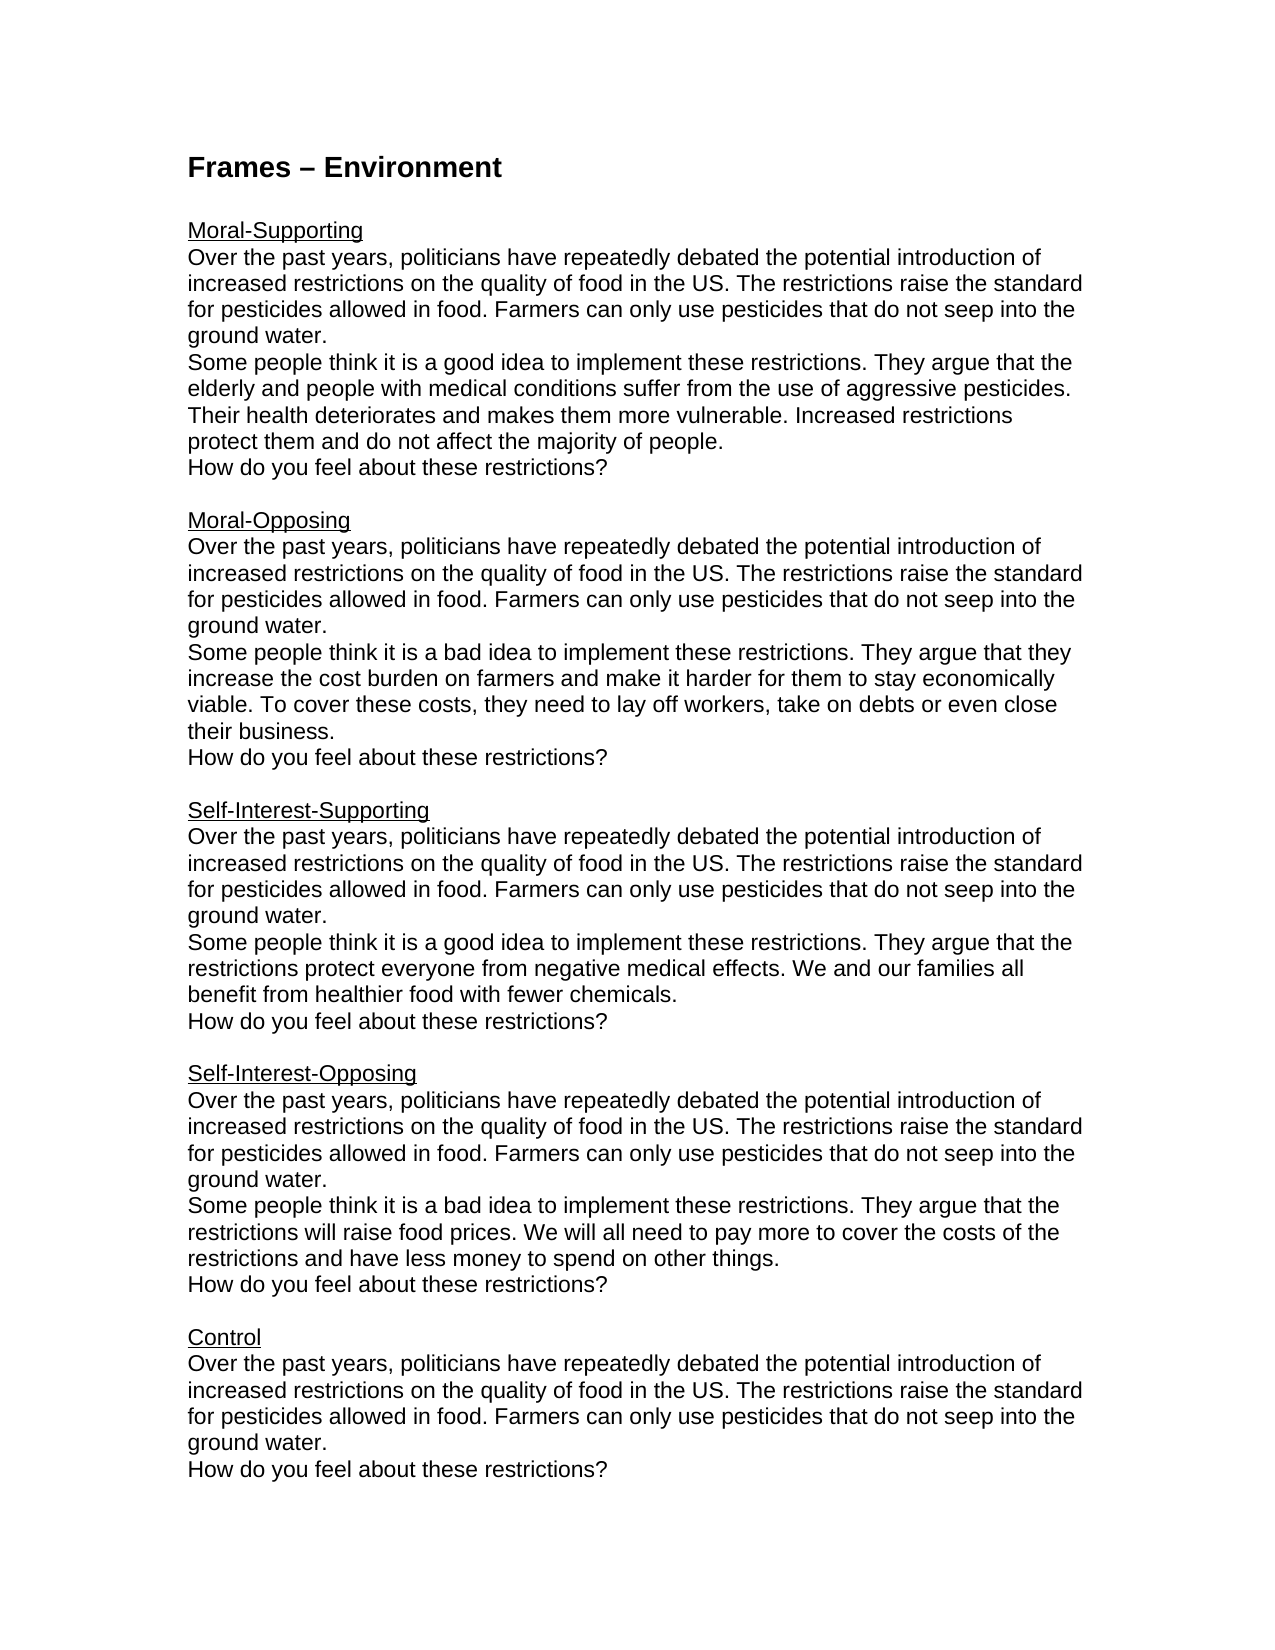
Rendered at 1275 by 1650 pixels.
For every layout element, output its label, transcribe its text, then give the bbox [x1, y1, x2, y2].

text Self-Interest-Supporting [187, 797, 1087, 823]
text Over the past years, politicians have repeatedly debated the potential introduction of increased restrictions on the quality of food in the US. The restrictions raise the standard for pesticides allowed in food. Farmers can only use pesticides that do not seep into the ground water. [187, 823, 1087, 929]
text Some people think it is a bad idea to implement these restrictions. They argue that they increase the cost burden on farmers and make it harder for them to stay economically viable. To cover these costs, they need to lay off workers, take on debts or even close their business. [187, 639, 1087, 744]
text Control [187, 1324, 1087, 1350]
text Some people think it is a good idea to implement these restrictions. They argue that the restrictions protect everyone from negative medical effects. We and our families all benefit from healthier food with fewer chemicals. [187, 929, 1087, 1008]
text Some people think it is a good idea to implement these restrictions. They argue that the elderly and people with medical conditions suffer from the use of aggressive pesticides. Their health deteriorates and makes them more vulnerable. Increased restrictions protect them and do not affect the majority of people. [187, 349, 1087, 454]
text How do you feel about these restrictions? [187, 1456, 1087, 1482]
text Frames – Environment [187, 150, 1087, 183]
text How do you feel about these restrictions? [187, 1271, 1087, 1298]
text Some people think it is a bad idea to implement these restrictions. They argue that the restrictions will raise food prices. We will all need to pay more to cover the costs of the restrictions and have less money to spend on other things. [187, 1192, 1087, 1271]
text Over the past years, politicians have repeatedly debated the potential introduction of increased restrictions on the quality of food in the US. The restrictions raise the standard for pesticides allowed in food. Farmers can only use pesticides that do not seep into the ground water. [187, 1087, 1087, 1192]
text How do you feel about these restrictions? [187, 1008, 1087, 1034]
text Over the past years, politicians have repeatedly debated the potential introduction of increased restrictions on the quality of food in the US. The restrictions raise the standard for pesticides allowed in food. Farmers can only use pesticides that do not seep into the ground water. [187, 1350, 1087, 1456]
text How do you feel about these restrictions? [187, 744, 1087, 771]
text Over the past years, politicians have repeatedly debated the potential introduction of increased restrictions on the quality of food in the US. The restrictions raise the standard for pesticides allowed in food. Farmers can only use pesticides that do not seep into the ground water. [187, 243, 1087, 349]
text Moral-Opposing [187, 507, 1087, 533]
text Moral-Supporting [187, 217, 1087, 243]
text Over the past years, politicians have repeatedly debated the potential introduction of increased restrictions on the quality of food in the US. The restrictions raise the standard for pesticides allowed in food. Farmers can only use pesticides that do not seep into the ground water. [187, 533, 1087, 639]
text How do you feel about these restrictions? [187, 454, 1087, 481]
text Self-Interest-Opposing [187, 1060, 1087, 1087]
